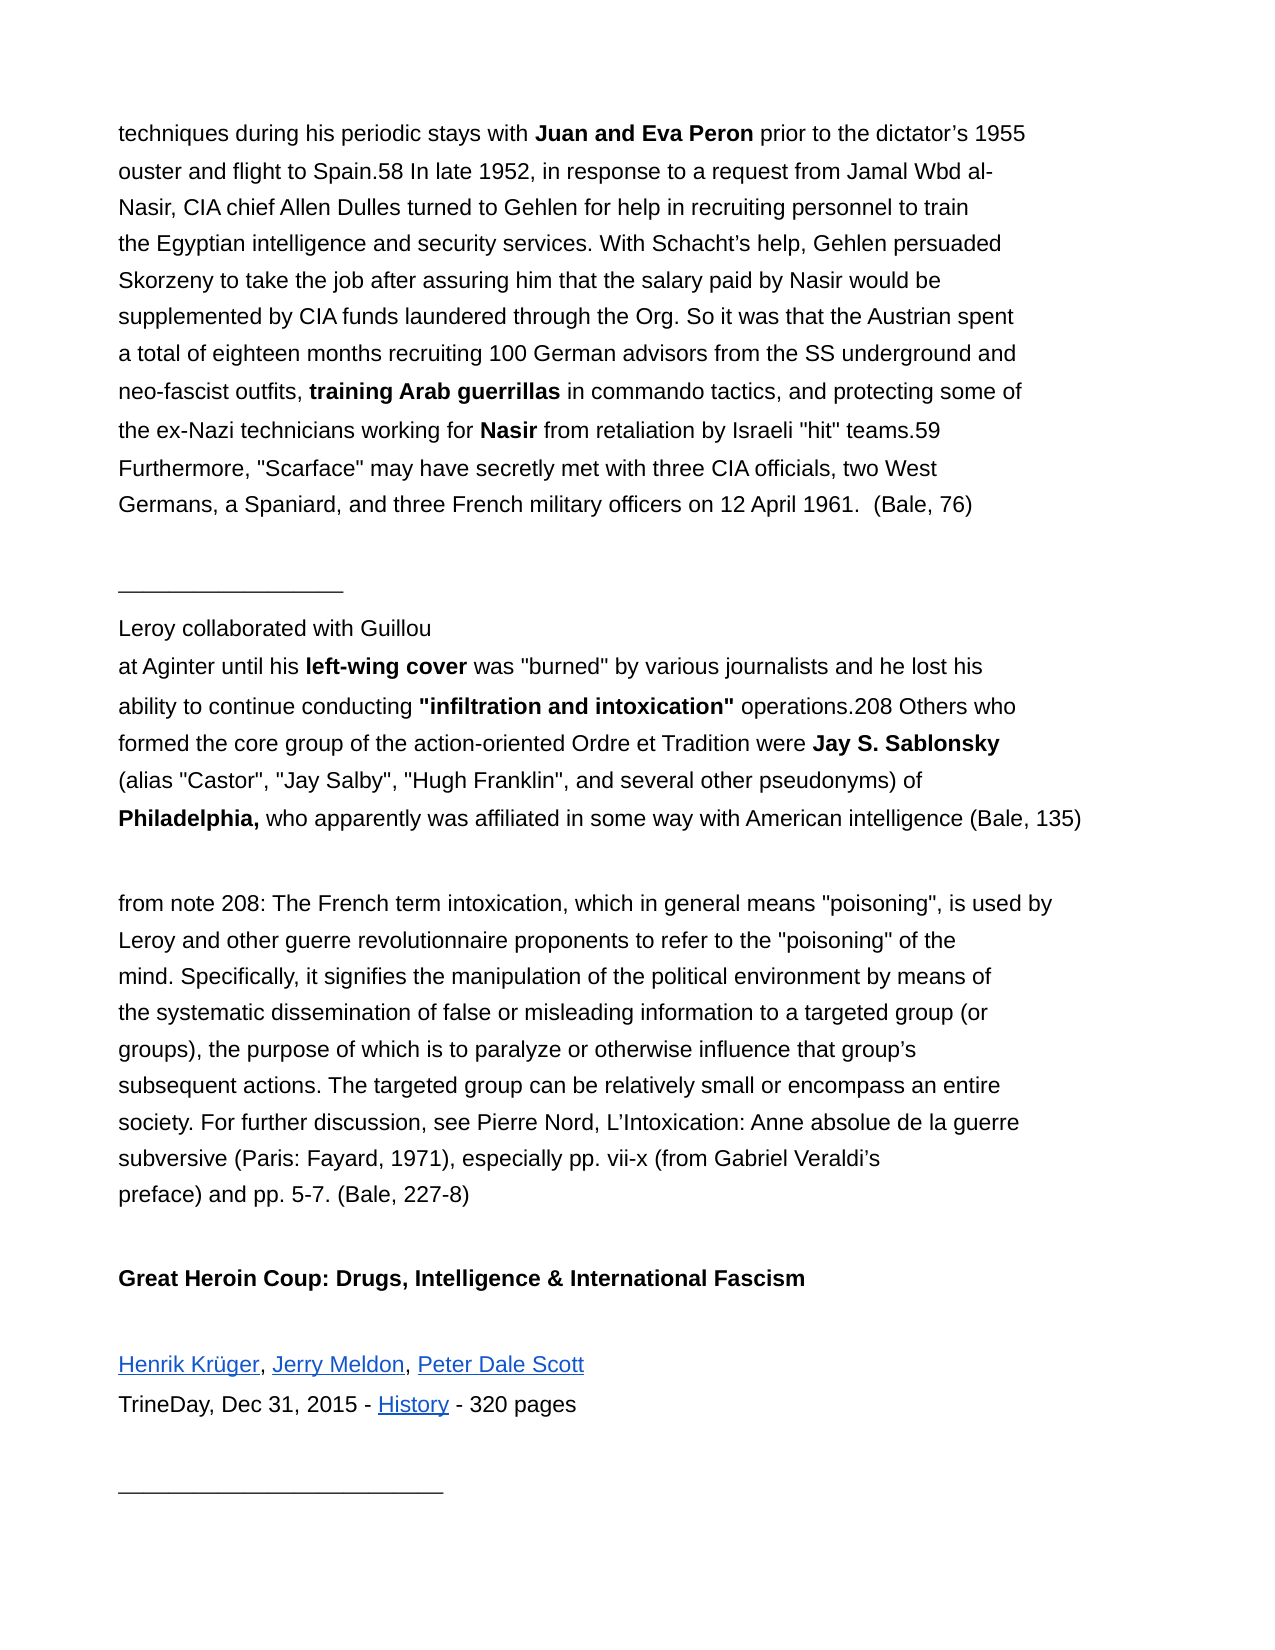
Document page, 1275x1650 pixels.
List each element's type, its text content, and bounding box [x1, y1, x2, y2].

text Nasir, CIA chief Allen Dulles turned to Gehlen for help in recruiting personnel to train [118, 194, 1157, 220]
text ————————————— [118, 1476, 1157, 1504]
text from note 208: The French term intoxication, which in general means "poisoning", is used by [118, 890, 1157, 917]
text formed the core group of the action-oriented Ordre et Tradition were Jay S. Sablonsky [118, 730, 1157, 757]
text Henrik Krüger, Jerry Meldon, Peter Dale Scott [118, 1349, 1157, 1378]
text Leroy and other guerre revolutionnaire proponents to refer to the "poisoning" of the [118, 927, 1157, 953]
text society. For further discussion, see Pierre Nord, L’Intoxication: Anne absolue de la guerre [118, 1108, 1157, 1135]
text the ex-Nazi technicians working for Nasir from retaliation by Israeli "hit" teams.59 [118, 415, 1157, 444]
text Skorzeny to take the job after assuring him that the salary paid by Nasir would be [118, 267, 1157, 293]
text Philadelphia, who apparently was affiliated in some way with American intelligence (Bale, 135) [118, 803, 1157, 832]
text subsequent actions. The targeted group can be relatively small or encompass an entire [118, 1072, 1157, 1098]
text neo-fascist outfits, training Arab guerrillas in commando tactics, and protecting some of [118, 376, 1157, 404]
text groups), the purpose of which is to paralyze or otherwise influence that group’s [118, 1036, 1157, 1062]
text Leroy collaborated with Guillou [118, 615, 1157, 641]
text at Aginter until his left-wing cover was "burned" by various journalists and he lost his [118, 651, 1157, 680]
text the systematic dissemination of false or misleading information to a targeted group (or [118, 999, 1157, 1026]
text mind. Specifically, it signifies the manipulation of the political environment by means of [118, 963, 1157, 989]
text Germans, a Spaniard, and three French military officers on 12 April 1961. (Bale, 76) [118, 491, 1157, 518]
text ouster and flight to Spain.58 In late 1952, in response to a request from Jamal Wbd al- [118, 158, 1157, 184]
text subversive (Paris: Fayard, 1971), especially pp. vii-x (from Gabriel Veraldi’s [118, 1145, 1157, 1171]
text preface) and pp. 5-7. (Bale, 227-8) [118, 1181, 1157, 1207]
text (alias "Castor", "Jay Salby", "Hugh Franklin", and several other pseudonyms) of [118, 767, 1157, 793]
text Great Heroin Coup: Drugs, Intelligence & International Fascism [118, 1265, 1157, 1291]
text techniques during his periodic stays with Juan and Eva Peron prior to the dictator’s 1955 [118, 118, 1157, 147]
text TrineDay, Dec 31, 2015 - History - 320 pages [118, 1389, 1157, 1417]
text ability to continue conducting "infiltration and intoxication" operations.208 Others who [118, 691, 1157, 719]
text Furthermore, "Scarface" may have secretly met with three CIA officials, two West [118, 455, 1157, 481]
text a total of eighteen months recruiting 100 German advisors from the SS underground and [118, 339, 1157, 366]
text ————————— [118, 575, 1157, 604]
text the Egyptian intelligence and security services. With Schacht’s help, Gehlen persuaded [118, 230, 1157, 257]
text supplemented by CIA funds laundered through the Org. So it was that the Austrian spent [118, 303, 1157, 329]
